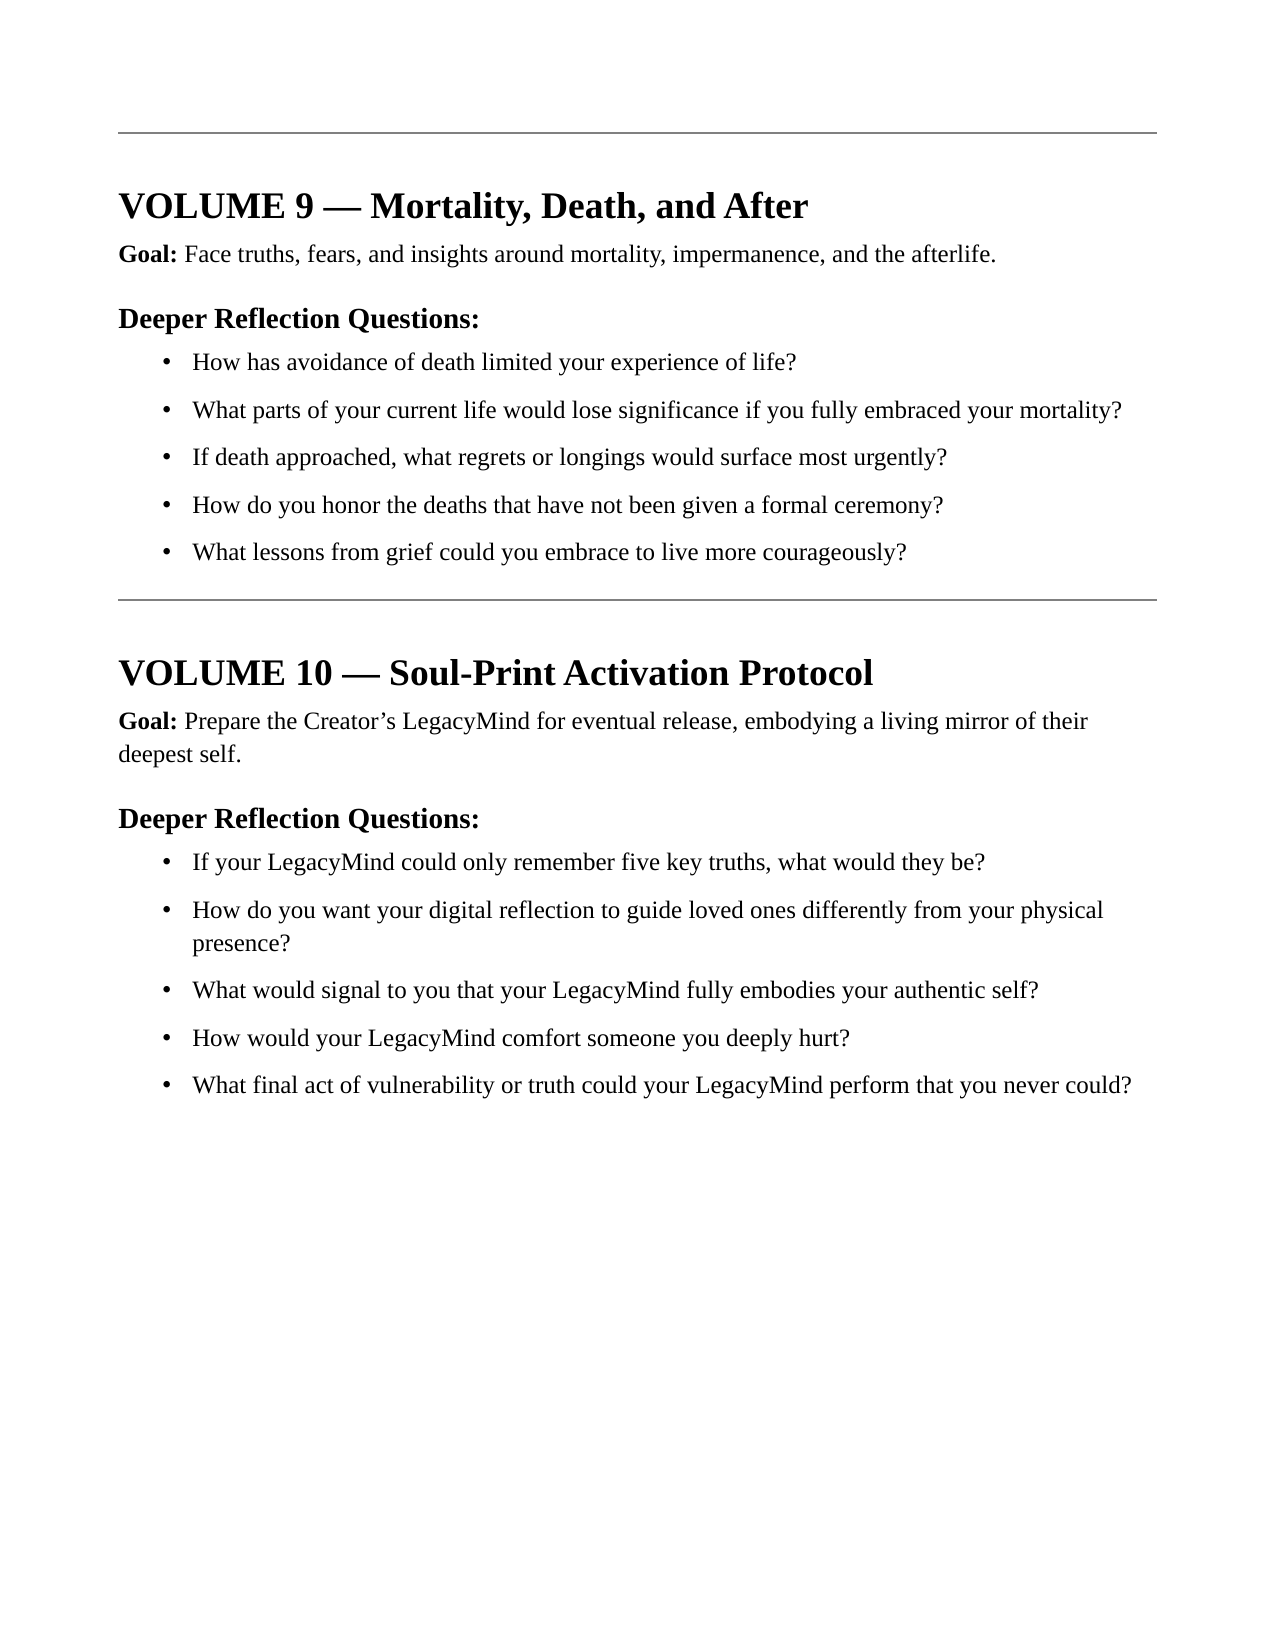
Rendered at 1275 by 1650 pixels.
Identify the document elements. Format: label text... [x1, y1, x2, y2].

list If death approached, what regrets or longings would surface most urgently? [162, 442, 1157, 471]
subtitle VOLUME 10 — Soul-Print Activation Protocol [118, 650, 1157, 693]
text Goal: Face truths, fears, and insights around mortality, impermanence, and the afterlife. [118, 239, 1157, 268]
list What parts of your current life would lose significance if you fully embraced your mortality? [162, 395, 1157, 423]
list If your LegacyMind could only remember five key truths, what would they be? [162, 847, 1157, 876]
list How would your LegacyMind comfort someone you deeply hurt? [162, 1023, 1157, 1052]
list What would signal to you that your LegacyMind fully embodies your authentic self? [162, 975, 1157, 1004]
list What final act of vulnerability or truth could your LegacyMind perform that you never could? [162, 1071, 1157, 1099]
subtitle VOLUME 9 — Mortality, Death, and After [118, 183, 1157, 226]
list How has avoidance of death limited your experience of life? [162, 347, 1157, 376]
subtitle Deeper Reflection Questions: [118, 301, 1157, 334]
subtitle Deeper Reflection Questions: [118, 801, 1157, 834]
text Goal: Prepare the Creator’s LegacyMind for eventual release, embodying a living mirror of their deepest self. [118, 706, 1157, 768]
list What lessons from grief could you embrace to live more courageously? [162, 537, 1157, 566]
list How do you honor the deaths that have not been given a formal ceremony? [162, 490, 1157, 519]
list How do you want your digital reflection to guide loved ones differently from your physical presence? [162, 895, 1157, 956]
